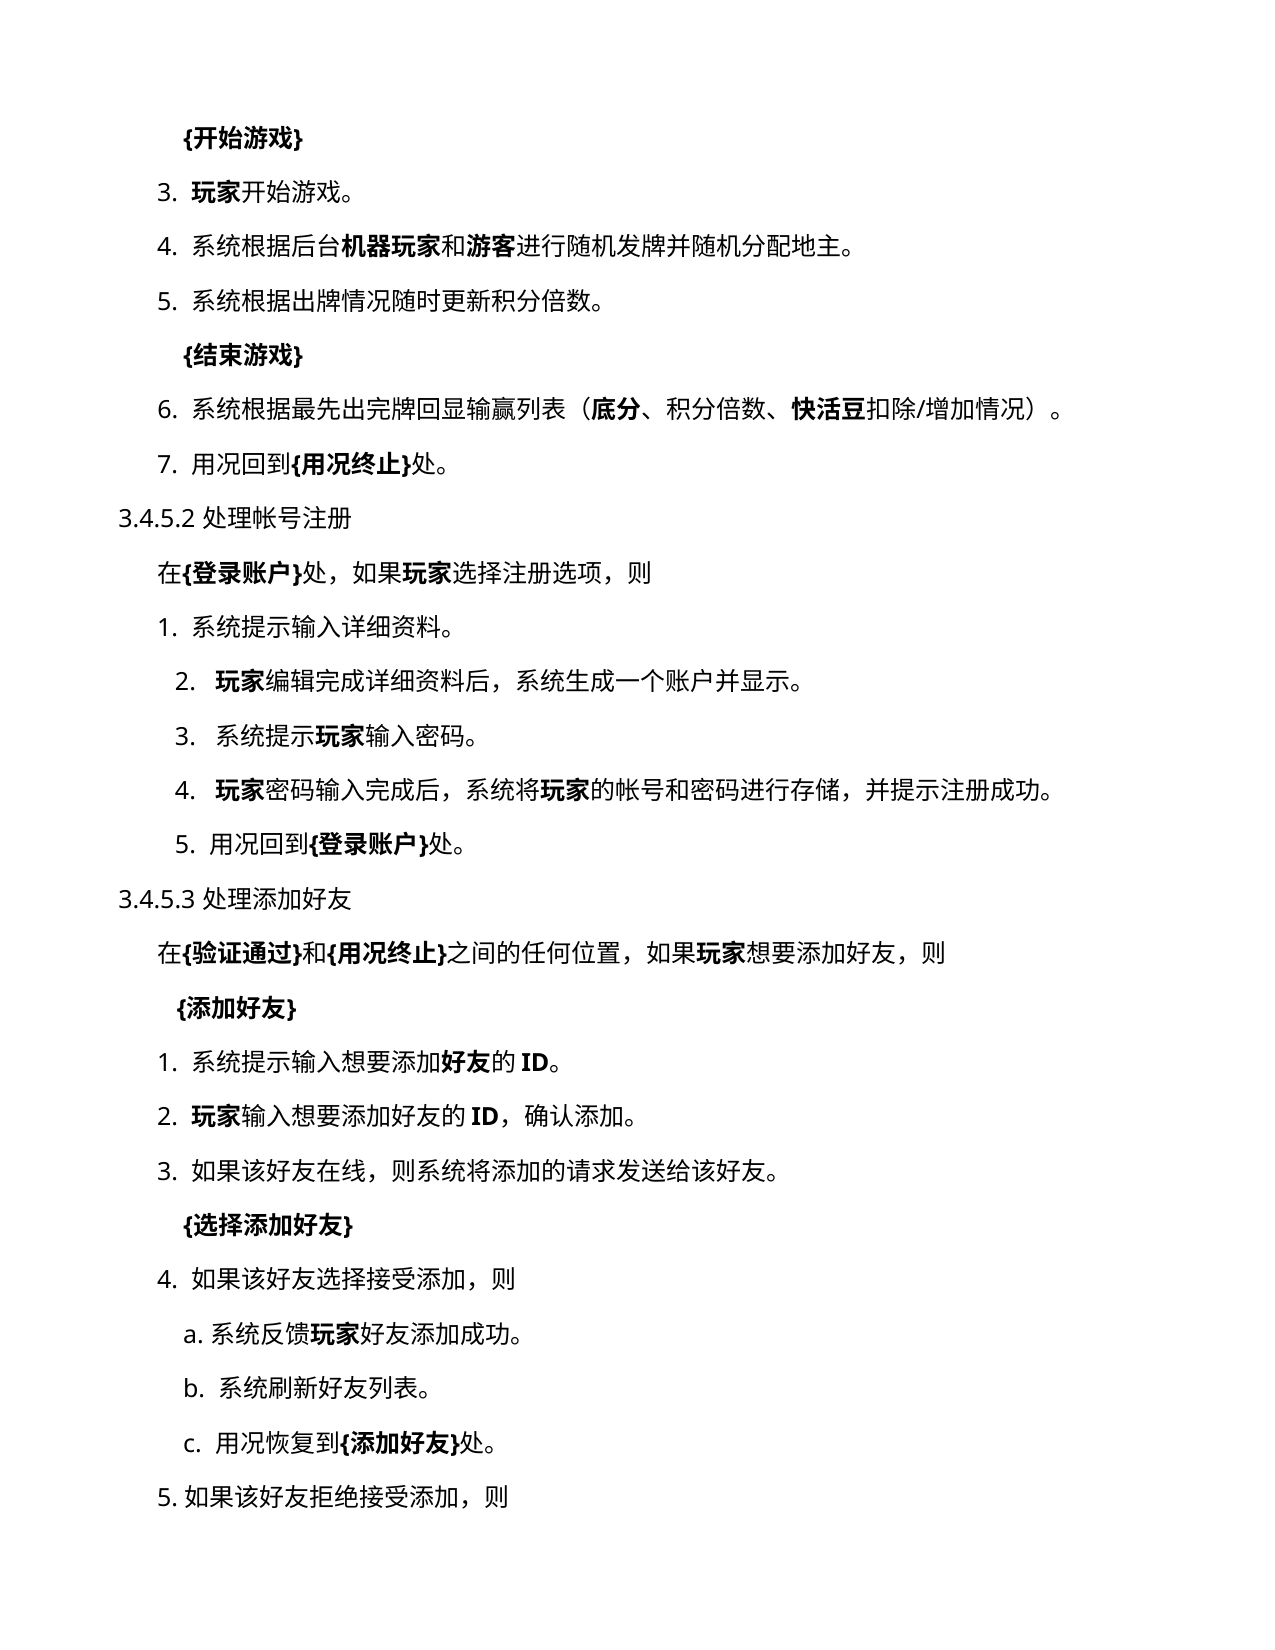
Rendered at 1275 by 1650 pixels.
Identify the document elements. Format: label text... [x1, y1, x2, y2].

text 2. 玩家输入想要添加好友的ID，确认添加。 [118, 1097, 1157, 1133]
text 1. 系统提示输入想要添加好友的ID。 [118, 1042, 1157, 1079]
text 3.4.5.2 处理帐号注册 [118, 499, 1157, 535]
text 3. 如果该好友在线，则系统将添加的请求发送给该好友。 [118, 1151, 1157, 1187]
text a. 系统反馈玩家好友添加成功。 [118, 1314, 1157, 1351]
text {开始游戏} [118, 118, 1157, 154]
text {添加好友} [118, 988, 1157, 1024]
text b. 系统刷新好友列表。 [118, 1369, 1157, 1405]
text {结束游戏} [118, 336, 1157, 372]
text 4. 如果该好友选择接受添加，则 [118, 1260, 1157, 1296]
text 7. 用况回到{用况终止}处。 [118, 444, 1157, 481]
text 在{登录账户}处，如果玩家选择注册选项，则 [118, 553, 1157, 589]
text 1. 系统提示输入详细资料。 [118, 607, 1157, 644]
text 5. 系统根据出牌情况随时更新积分倍数。 [118, 281, 1157, 317]
text 3. 玩家开始游戏。 [118, 172, 1157, 209]
text 4. 系统根据后台机器玩家和游客进行随机发牌并随机分配地主。 [118, 227, 1157, 263]
text 在{验证通过}和{用况终止}之间的任何位置，如果玩家想要添加好友，则 [118, 934, 1157, 970]
text 6. 系统根据最先出完牌回显输赢列表（底分、积分倍数、快活豆扣除/增加情况）。 [118, 390, 1157, 426]
text 2. 玩家编辑完成详细资料后，系统生成一个账户并显示。 [118, 662, 1157, 698]
text {选择添加好友} [118, 1206, 1157, 1242]
text 5. 用况回到{登录账户}处。 [118, 825, 1157, 861]
text 3.4.5.3 处理添加好友 [118, 879, 1157, 916]
text 3. 系统提示玩家输入密码。 [118, 716, 1157, 752]
text c. 用况恢复到{添加好友}处。 [118, 1423, 1157, 1459]
text 4. 玩家密码输入完成后，系统将玩家的帐号和密码进行存储，并提示注册成功。 [118, 771, 1157, 807]
text 5. 如果该好友拒绝接受添加，则 [118, 1477, 1157, 1514]
